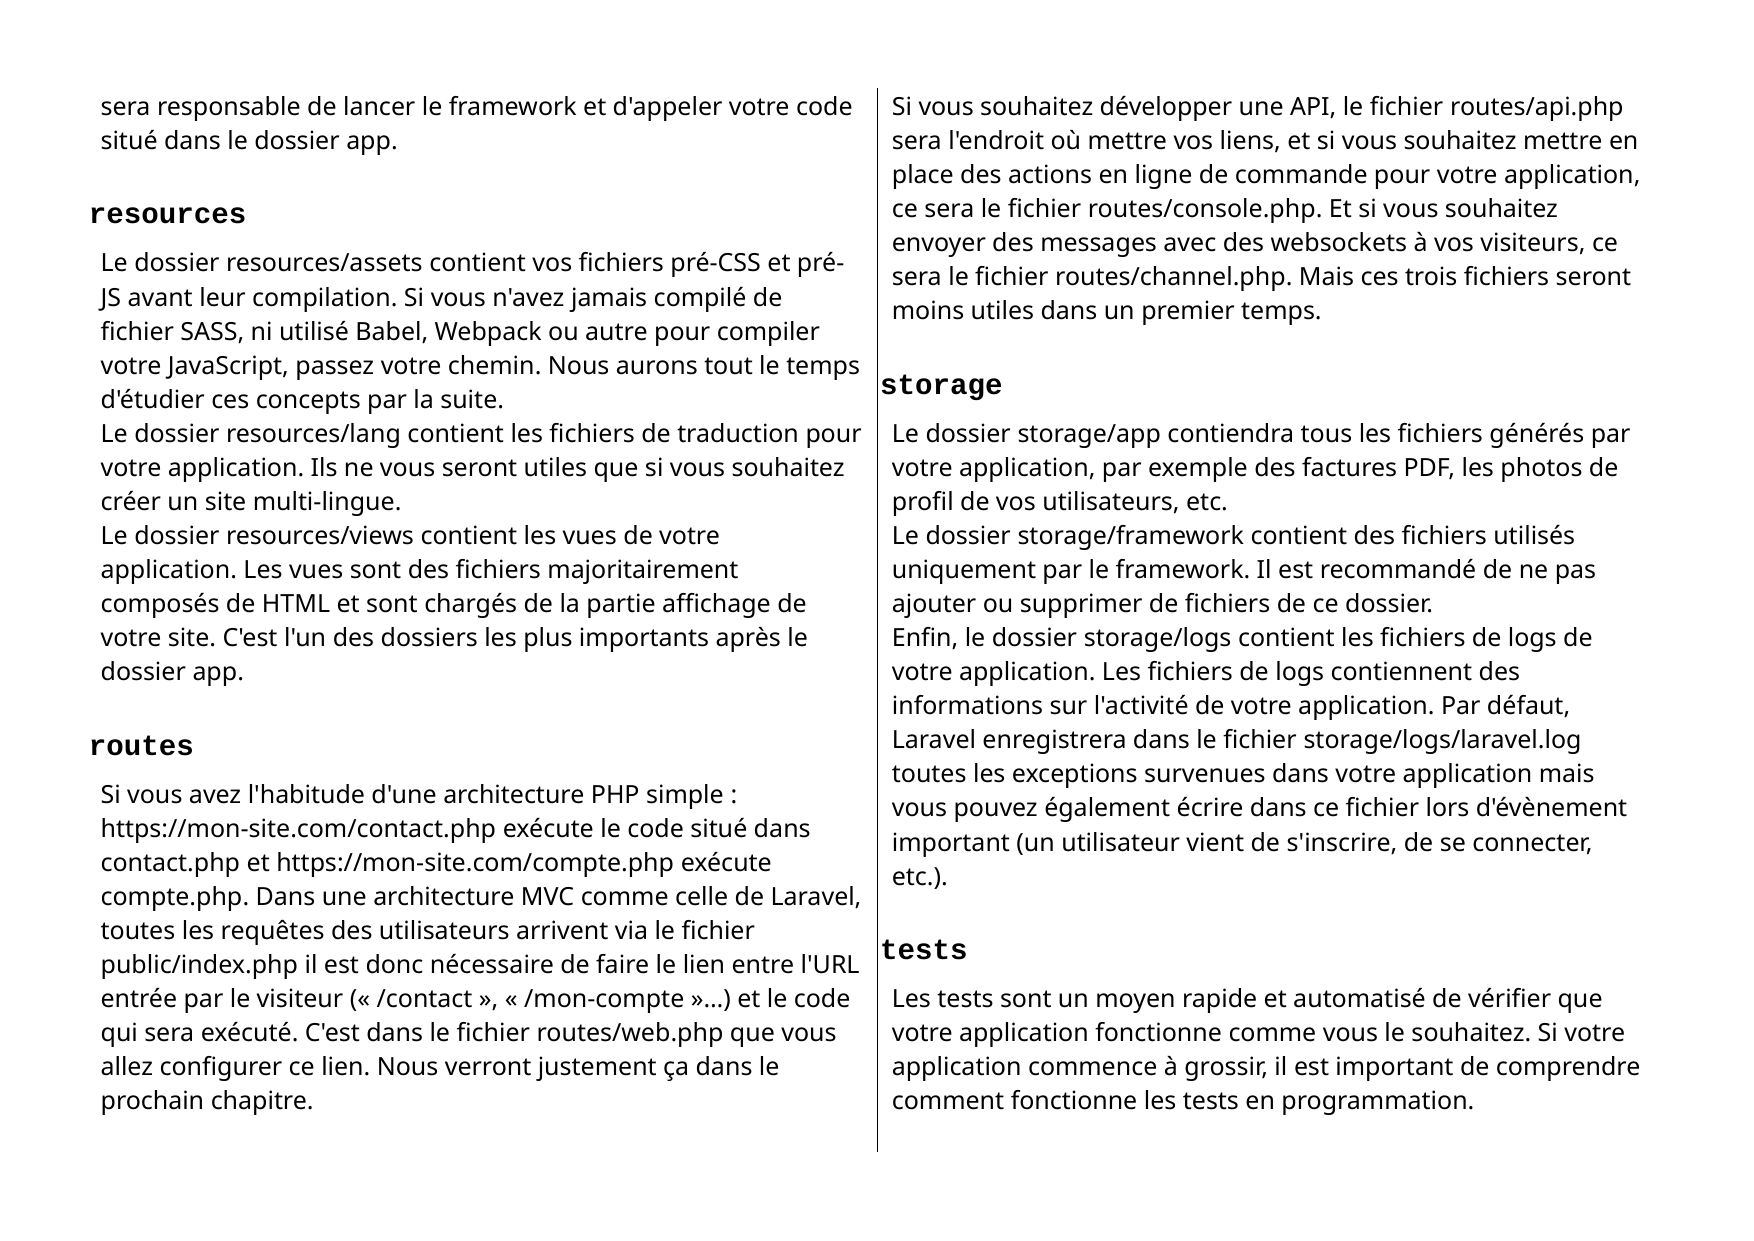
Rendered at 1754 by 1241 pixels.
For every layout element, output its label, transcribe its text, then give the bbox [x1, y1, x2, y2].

text Les tests sont un moyen rapide et automatisé de vérifier que votre application fonctionne comme vous le souhaitez. Si votre application commence à grossir, il est important de comprendre comment fonctionne les tests en programmation. [892, 981, 1654, 1117]
subtitle routes [88, 731, 874, 764]
subtitle storage [880, 370, 1665, 403]
subtitle tests [880, 935, 1665, 968]
text Le dossier resources/views contient les vues de votre application. Les vues sont des fichiers majoritairement composés de HTML et sont chargés de la partie affichage de votre site. C'est l'un des dossiers les plus importants après le dossier app. [100, 518, 862, 688]
text Le dossier resources/assets contient vos fichiers pré-CSS et pré-JS avant leur compilation. Si vous n'avez jamais compilé de fichier SASS, ni utilisé Babel, Webpack ou autre pour compiler votre JavaScript, passez votre chemin. Nous aurons tout le temps d'étudier ces concepts par la suite. [100, 245, 862, 415]
text sera responsable de lancer le framework et d'appeler votre code situé dans le dossier app. [100, 88, 862, 157]
text Enfin, le dossier storage/logs contient les fichiers de logs de votre application. Les fichiers de logs contiennent des informations sur l'activité de votre application. Par défaut, Laravel enregistrera dans le fichier storage/logs/laravel.log toutes les exceptions survenues dans votre application mais vous pouvez également écrire dans ce fichier lors d'évènement important (un utilisateur vient de s'inscrire, de se connecter, etc.). [892, 620, 1654, 892]
text Si vous avez l'habitude d'une architecture PHP simple : https://mon-site.com/contact.php exécute le code situé dans contact.php et https://mon-site.com/compte.php exécute compte.php. Dans une architecture MVC comme celle de Laravel, toutes les requêtes des utilisateurs arrivent via le fichier public/index.php il est donc nécessaire de faire le lien entre l'URL entrée par le visiteur (« /contact », « /mon-compte »…) et le code qui sera exécuté. C'est dans le fichier routes/web.php que vous allez configurer ce lien. Nous verront justement ça dans le prochain chapitre. [100, 776, 862, 1117]
text Le dossier storage/framework contient des fichiers utilisés uniquement par le framework. Il est recommandé de ne pas ajouter ou supprimer de fichiers de ce dossier. [892, 518, 1654, 620]
text Le dossier storage/app contiendra tous les fichiers générés par votre application, par exemple des factures PDF, les photos de profil de vos utilisateurs, etc. [892, 415, 1654, 518]
subtitle resources [88, 199, 874, 233]
text Le dossier resources/lang contient les fichiers de traduction pour votre application. Ils ne vous seront utiles que si vous souhaitez créer un site multi-lingue. [100, 415, 862, 518]
text Si vous souhaitez développer une API, le fichier routes/api.php sera l'endroit où mettre vos liens, et si vous souhaitez mettre en place des actions en ligne de commande pour votre application, ce sera le fichier routes/console.php. Et si vous souhaitez envoyer des messages avec des websockets à vos visiteurs, ce sera le fichier routes/channel.php. Mais ces trois fichiers seront moins utiles dans un premier temps. [892, 88, 1654, 327]
